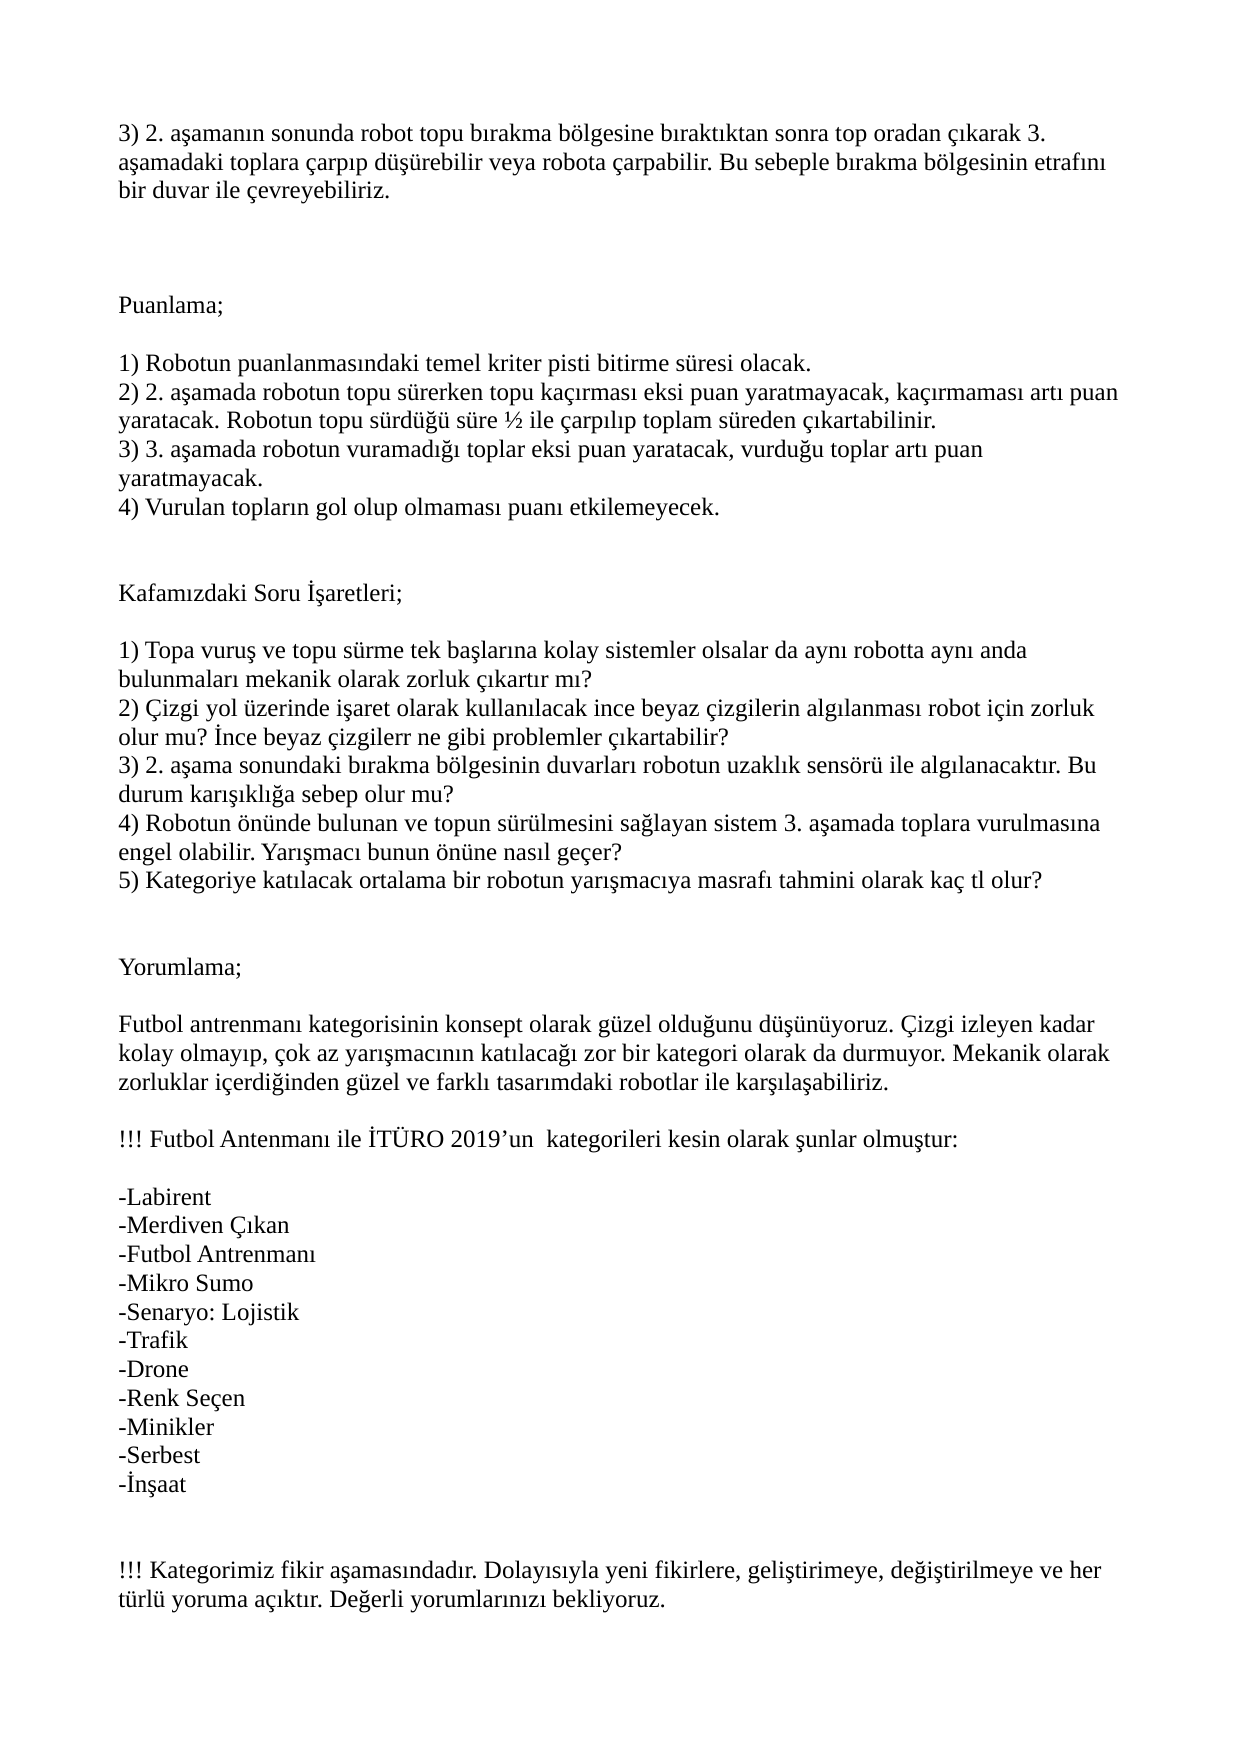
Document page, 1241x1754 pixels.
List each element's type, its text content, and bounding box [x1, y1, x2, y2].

text 5) Kategoriye katılacak ortalama bir robotun yarışmacıya masrafı tahmini olarak kaç tl olur? [118, 866, 1122, 894]
text -Futbol Antrenmanı [118, 1239, 1122, 1268]
text 4) Vurulan topların gol olup olmaması puanı etkilemeyecek. [118, 492, 1122, 521]
text 3) 2. aşamanın sonunda robot topu bırakma bölgesine bıraktıktan sonra top oradan çıkarak 3. aşamadaki toplara çarpıp düşürebilir veya robota çarpabilir. Bu sebeple bırakma bölgesinin etrafını bir duvar ile çevreyebiliriz. [118, 118, 1122, 204]
text Yorumlama; [118, 952, 1122, 981]
text 3) 3. aşamada robotun vuramadığı toplar eksi puan yaratacak, vurduğu toplar artı puan yaratmayacak. [118, 434, 1122, 492]
text !!! Futbol Antenmanı ile İTÜRO 2019’un kategorileri kesin olarak şunlar olmuştur: [118, 1124, 1122, 1153]
text -Trafik [118, 1326, 1122, 1354]
text 4) Robotun önünde bulunan ve topun sürülmesini sağlayan sistem 3. aşamada toplara vurulmasına engel olabilir. Yarışmacı bunun önüne nasıl geçer? [118, 808, 1122, 866]
text Kafamızdaki Soru İşaretleri; [118, 578, 1122, 607]
text -İnşaat [118, 1469, 1122, 1498]
text -Merdiven Çıkan [118, 1211, 1122, 1239]
text Puanlama; [118, 291, 1122, 319]
text -Senaryo: Lojistik [118, 1297, 1122, 1326]
text 1) Topa vuruş ve topu sürme tek başlarına kolay sistemler olsalar da aynı robotta aynı anda bulunmaları mekanik olarak zorluk çıkartır mı? [118, 636, 1122, 693]
text -Renk Seçen [118, 1383, 1122, 1412]
text Futbol antrenmanı kategorisinin konsept olarak güzel olduğunu düşünüyoruz. Çizgi izleyen kadar kolay olmayıp, çok az yarışmacının katılacağı zor bir kategori olarak da durmuyor. Mekanik olarak zorluklar içerdiğinden güzel ve farklı tasarımdaki robotlar ile karşılaşabiliriz. [118, 1009, 1122, 1096]
text 3) 2. aşama sonundaki bırakma bölgesinin duvarları robotun uzaklık sensörü ile algılanacaktır. Bu durum karışıklığa sebep olur mu? [118, 751, 1122, 808]
text 2) 2. aşamada robotun topu sürerken topu kaçırması eksi puan yaratmayacak, kaçırmaması artı puan yaratacak. Robotun topu sürdüğü süre ½ ile çarpılıp toplam süreden çıkartabilinir. [118, 377, 1122, 434]
text !!! Kategorimiz fikir aşamasındadır. Dolayısıyla yeni fikirlere, geliştirimeye, değiştirilmeye ve her türlü yoruma açıktır. Değerli yorumlarınızı bekliyoruz. [118, 1556, 1122, 1613]
text -Minikler [118, 1412, 1122, 1441]
text -Drone [118, 1354, 1122, 1383]
text 1) Robotun puanlanmasındaki temel kriter pisti bitirme süresi olacak. [118, 348, 1122, 377]
text -Serbest [118, 1441, 1122, 1469]
text -Labirent [118, 1182, 1122, 1211]
text 2) Çizgi yol üzerinde işaret olarak kullanılacak ince beyaz çizgilerin algılanması robot için zorluk olur mu? İnce beyaz çizgilerr ne gibi problemler çıkartabilir? [118, 693, 1122, 751]
text -Mikro Sumo [118, 1268, 1122, 1297]
